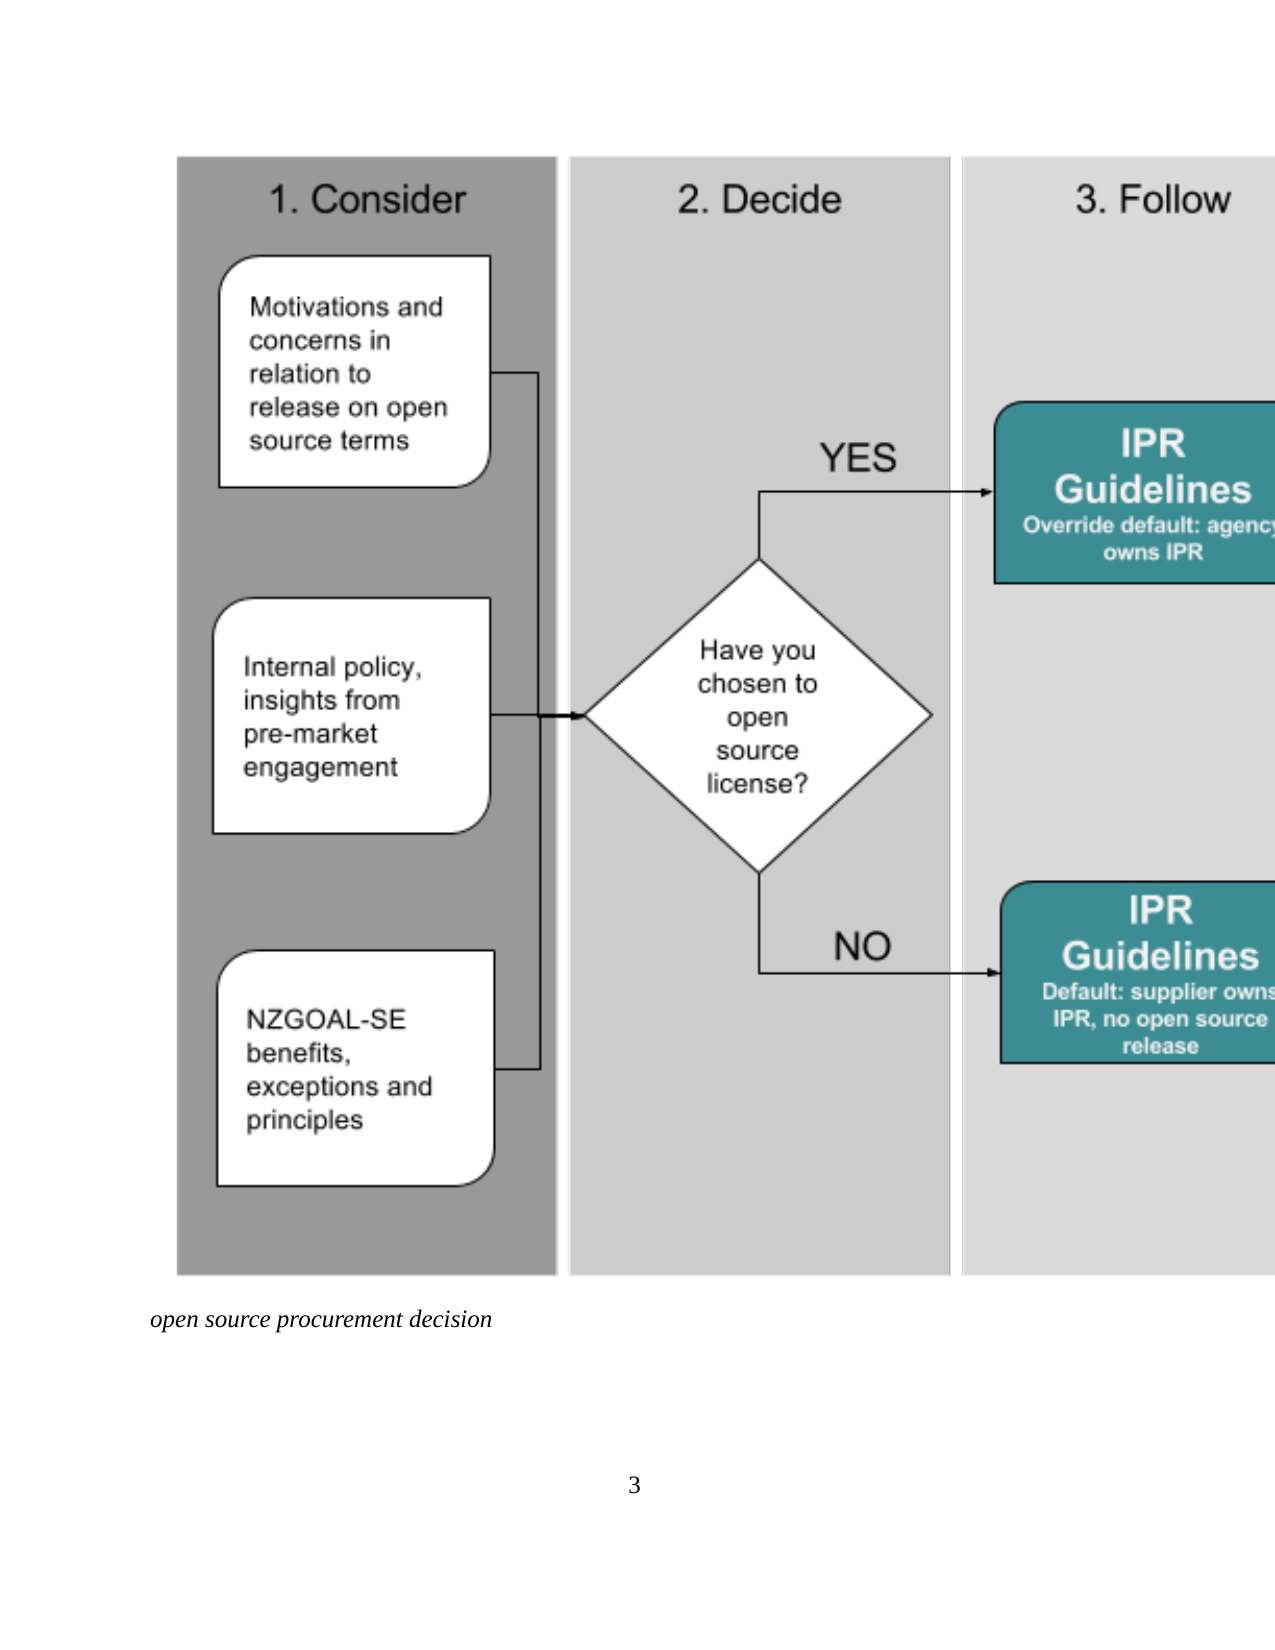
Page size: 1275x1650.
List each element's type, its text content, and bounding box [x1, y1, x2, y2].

text open source procurement decision [150, 1304, 1125, 1333]
picture [150, 150, 1275, 1292]
